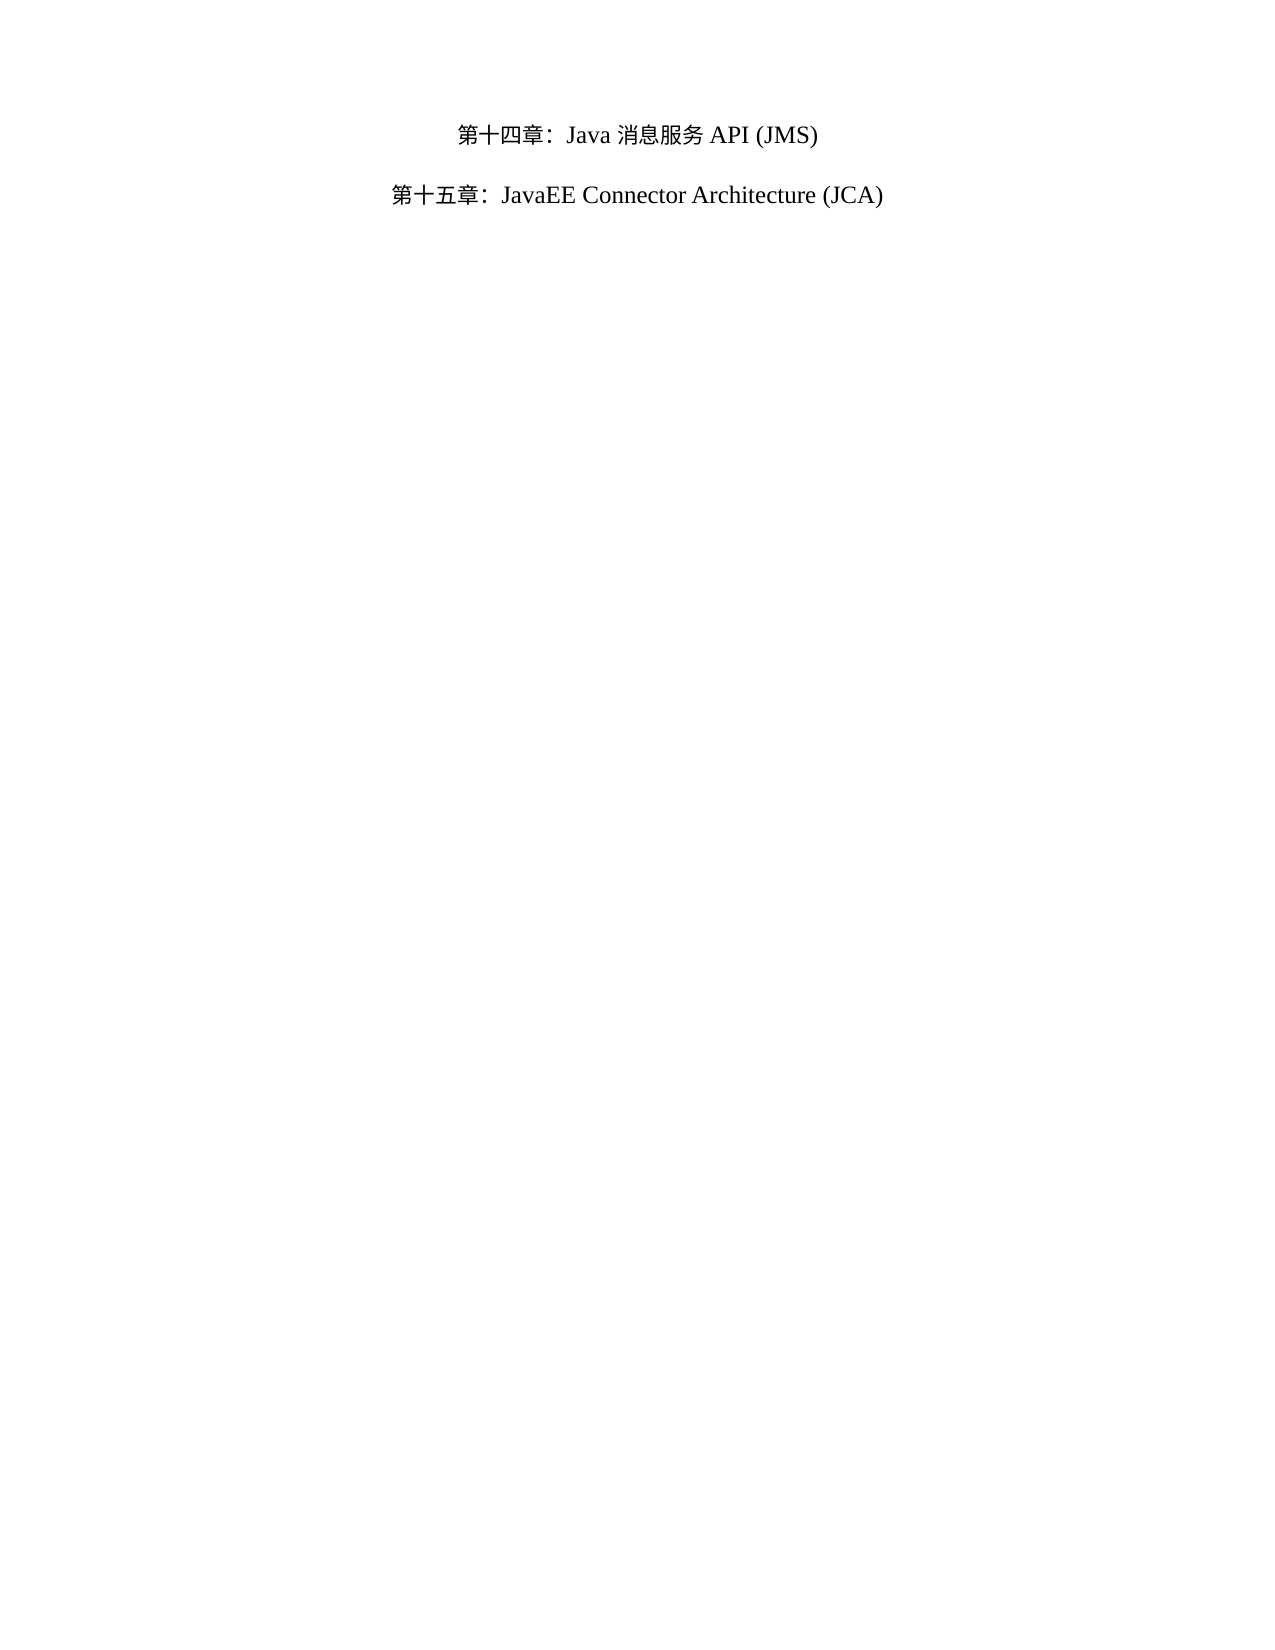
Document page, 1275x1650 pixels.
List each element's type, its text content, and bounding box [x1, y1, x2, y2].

text 第十四章：Java 消息服务 API (JMS) [118, 118, 1157, 150]
text 第十五章：JavaEE Connector Architecture (JCA) [118, 178, 1157, 210]
